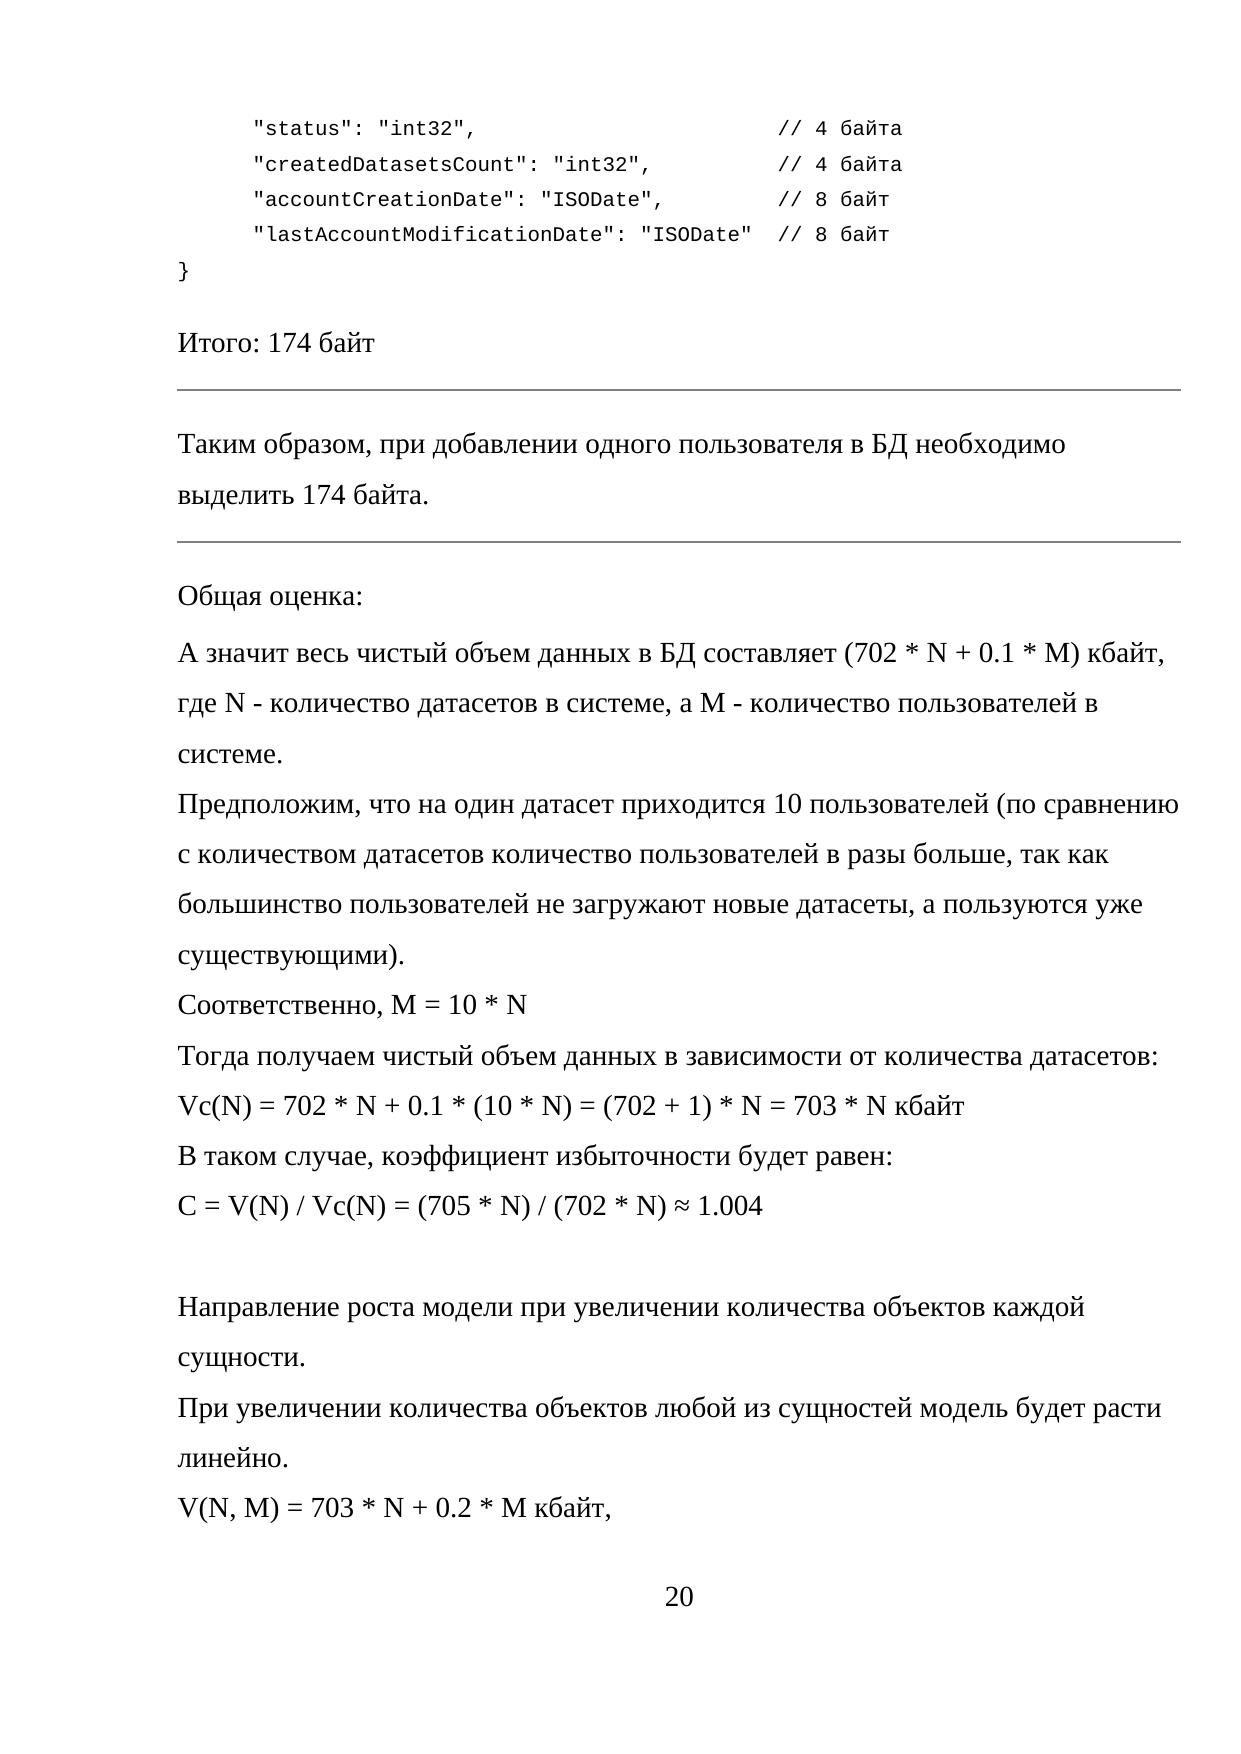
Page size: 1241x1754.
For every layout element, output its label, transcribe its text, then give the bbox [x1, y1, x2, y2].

text } [177, 260, 1181, 283]
subtitle А значит весь чистый объем данных в БД составляет (702 * N + 0.1 * M) кбайт, [177, 635, 1181, 669]
subtitle Итого: 174 байт [177, 325, 1181, 358]
subtitle Предположим, что на один датасет приходится 10 пользователей (по сравнению с количеством датасетов количество пользователей в разы больше, так как большинство пользователей не загружают новые датасеты, а пользуются уже существующими). [177, 786, 1181, 971]
subtitle Тогда получаем чистый объем данных в зависимости от количества датасетов: [177, 1038, 1181, 1071]
subtitle Соответственно, M = 10 * N [177, 987, 1181, 1021]
subtitle Общая оценка: [177, 578, 1181, 612]
subtitle Таким образом, при добавлении одного пользователя в БД необходимо выделить 174 байта. [177, 426, 1181, 510]
subtitle В таком случае, коэффициент избыточности будет равен: [177, 1138, 1181, 1172]
subtitle V(N, M) = 703 * N + 0.2 * M кбайт, [177, 1490, 1181, 1524]
subtitle Vс(N) = 702 * N + 0.1 * (10 * N) = (702 + 1) * N = 703 * N кбайт [177, 1088, 1181, 1121]
text "lastAccountModificationDate": "ISODate" // 8 байт [177, 224, 1181, 248]
text "accountCreationDate": "ISODate", // 8 байт [177, 189, 1181, 213]
subtitle Направление роста модели при увеличении количества объектов каждой сущности. [177, 1289, 1181, 1373]
subtitle При увеличении количества объектов любой из сущностей модель будет расти линейно. [177, 1390, 1181, 1474]
subtitle C = V(N) / Vc(N) = (705 * N) / (702 * N) ≈ 1.004 [177, 1188, 1181, 1222]
text "status": "int32", // 4 байта [177, 118, 1181, 142]
text "createdDatasetsCount": "int32", // 4 байта [177, 153, 1181, 177]
subtitle где N - количество датасетов в системе, а M - количество пользователей в системе. [177, 685, 1181, 769]
